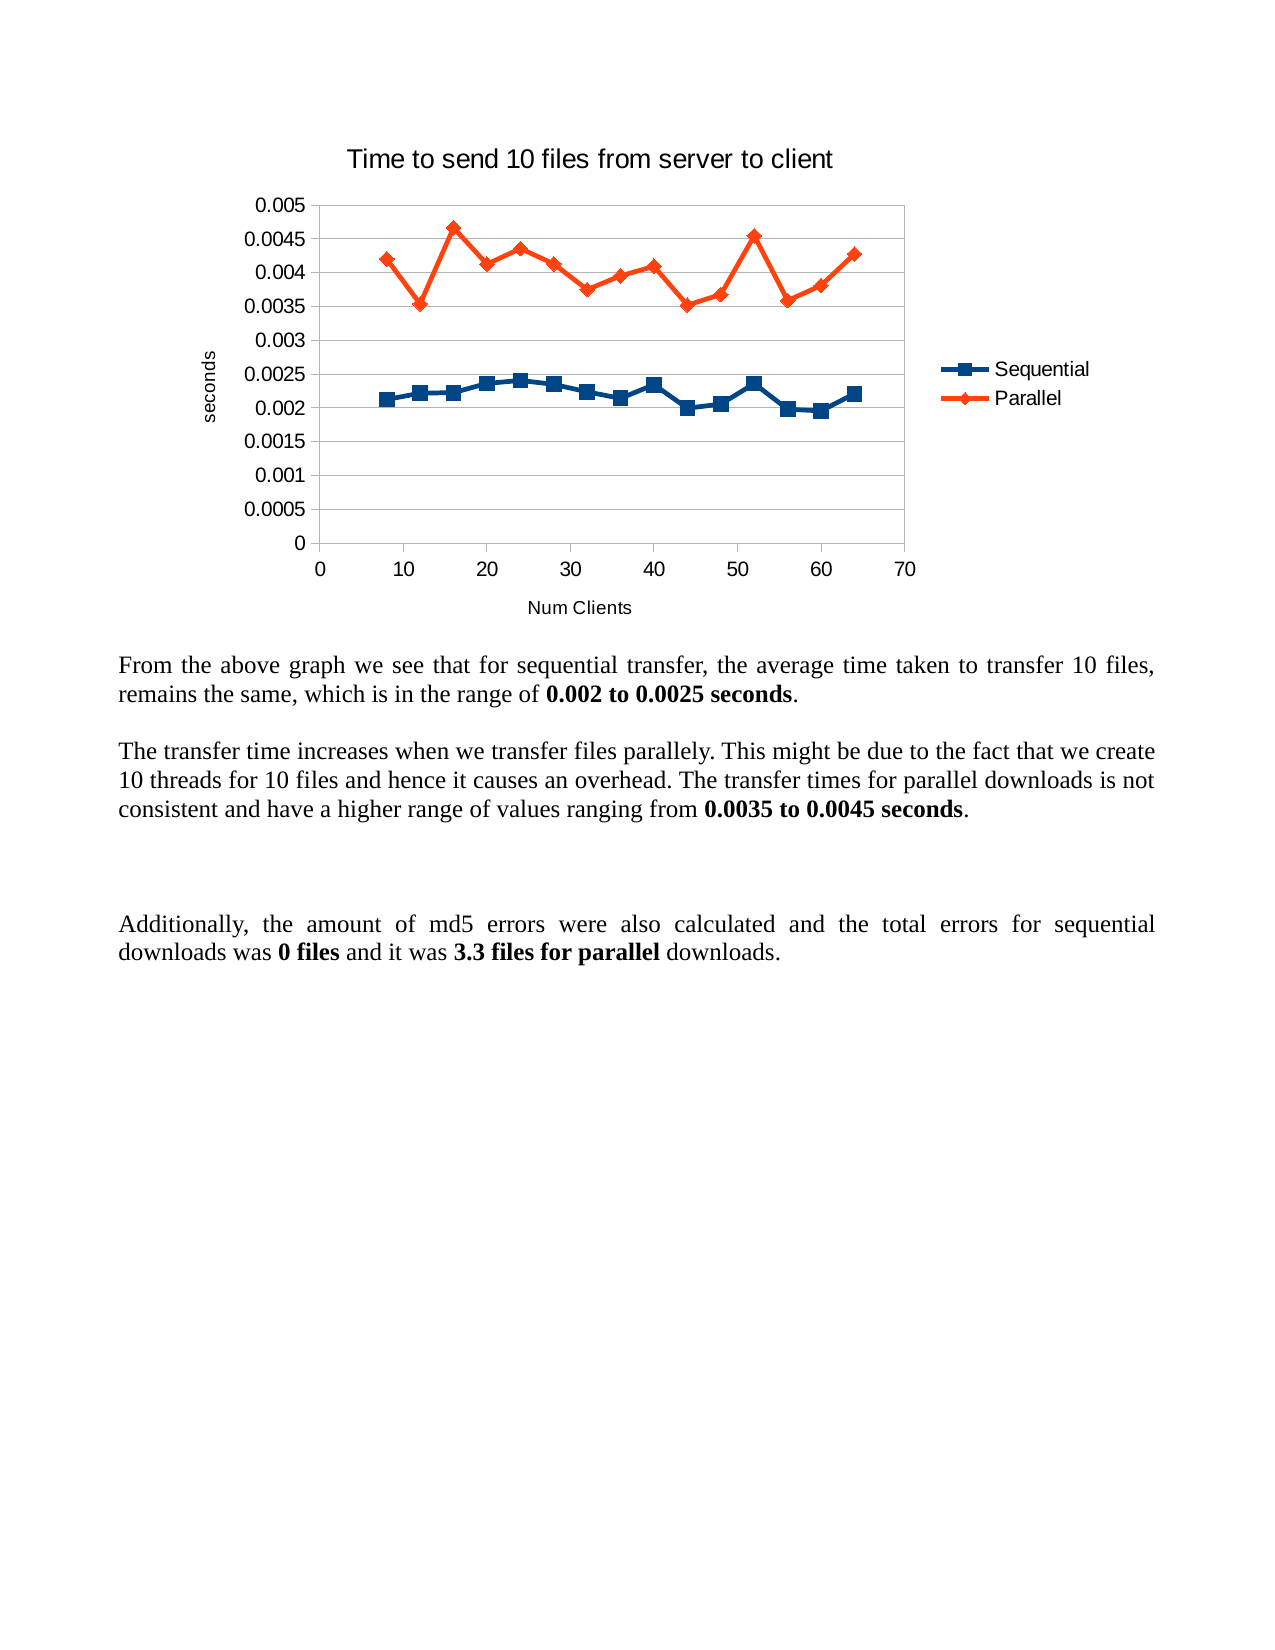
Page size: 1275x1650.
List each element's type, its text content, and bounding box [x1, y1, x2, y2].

text From the above graph we see that for sequential transfer, the average time taken to transfer 10 files, remains the same, which is in the range of 0.002 to 0.0025 seconds. [118, 521, 1157, 707]
text The transfer time increases when we transfer files parallely. This might be due to the fact that we create 10 threads for 10 files and hence it causes an overhead. The transfer times for parallel downloads is not consistent and have a higher range of values ranging from 0.0035 to 0.0045 seconds. [118, 736, 1157, 822]
text Additionally, the amount of md5 errors were also calculated and the total errors for sequential downloads was 0 files and it was 3.3 files for parallel downloads. [118, 909, 1157, 966]
